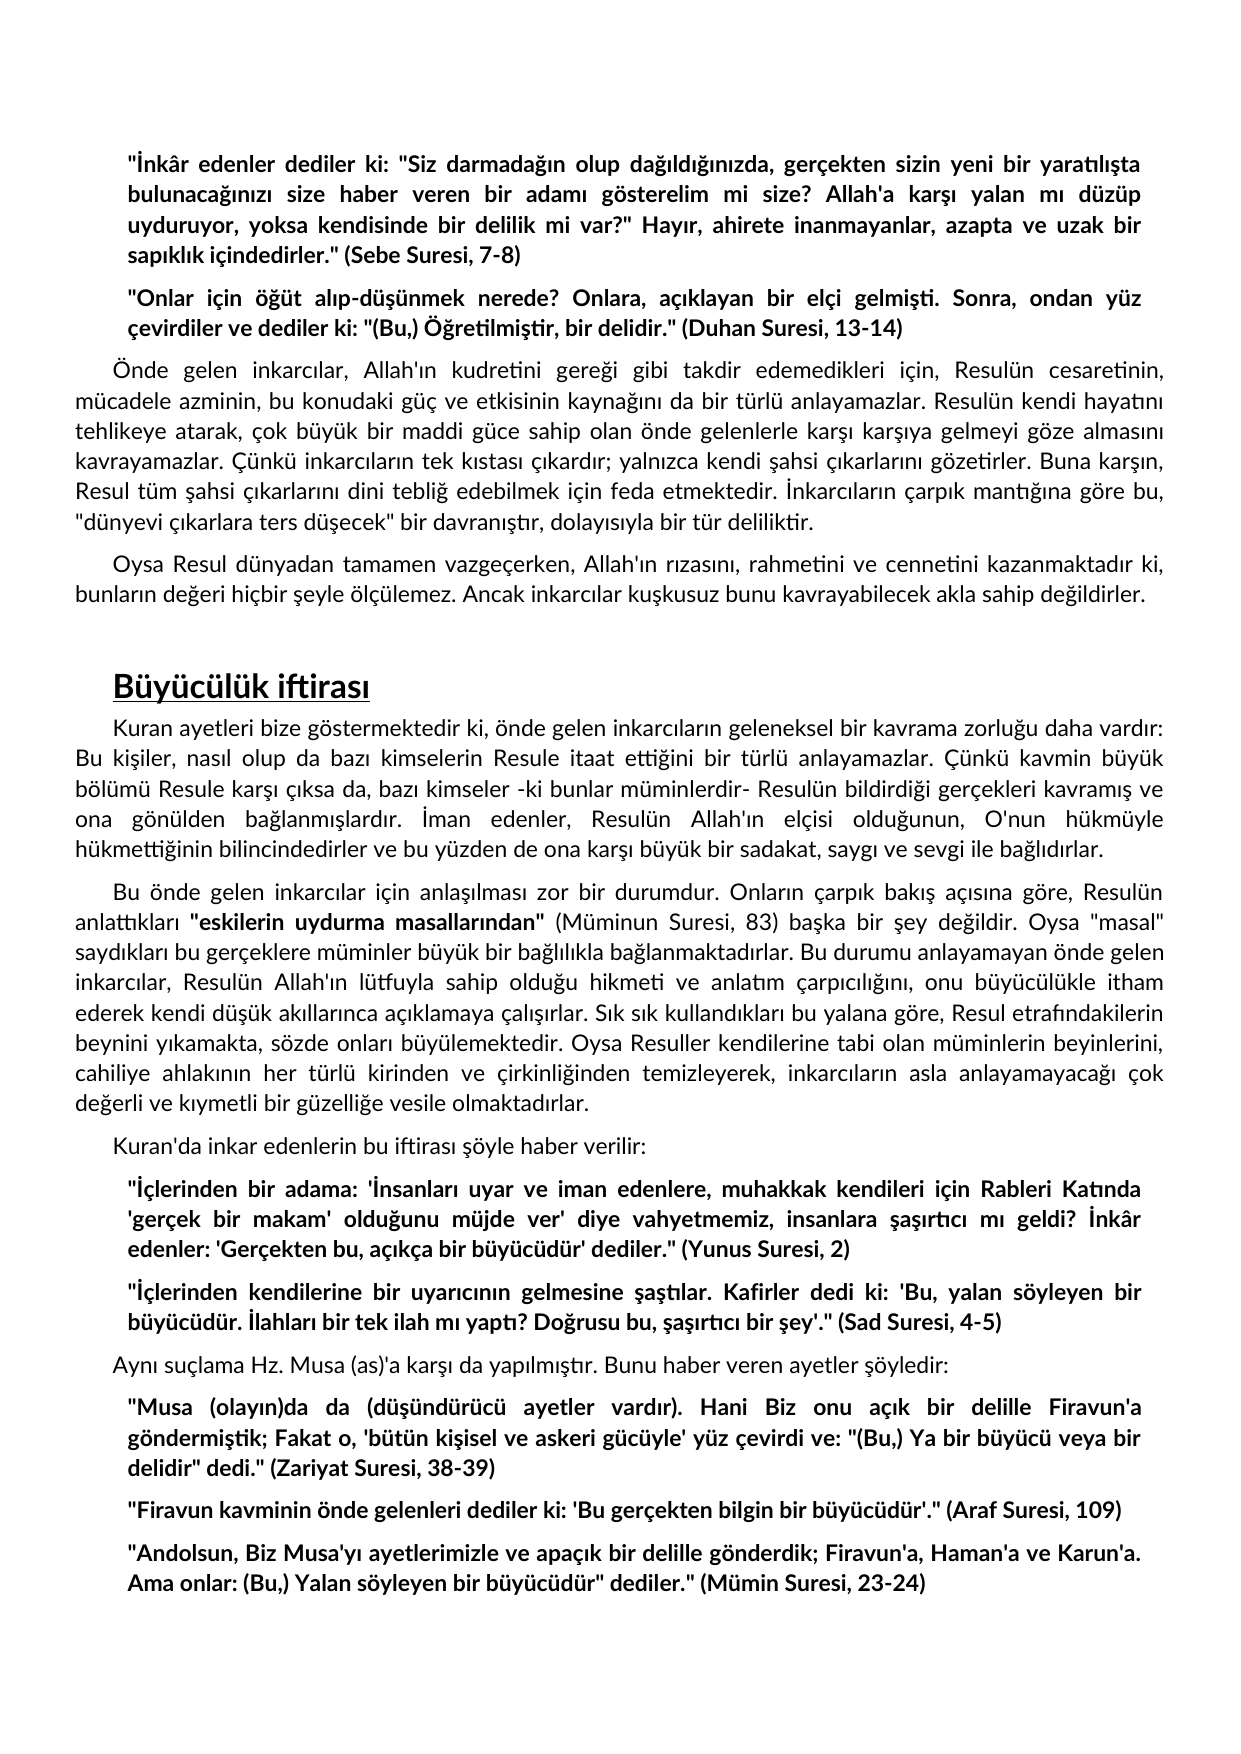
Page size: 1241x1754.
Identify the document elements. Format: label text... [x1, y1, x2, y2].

subtitle Büyücülük iftirası [112, 666, 1165, 706]
text Kuran ayetleri bize göstermektedir ki, önde gelen inkarcıların geleneksel bir kavrama zorluğu daha vardır: Bu kişiler, nasıl olup da bazı kimselerin Resule itaat ettiğini bir türlü anlayamazlar. Çünkü kavmin büyük bölümü Resule karşı çıksa da, bazı kimseler -ki bunlar müminlerdir- Resulün bildirdiği gerçekleri kavramış ve ona gönülden bağlanmışlardır. İman edenler, Resulün Allah'ın elçisi olduğunun, O'nun hükmüyle hükmettiğinin bilincindedirler ve bu yüzden de ona karşı büyük bir sadakat, saygı ve sevgi ile bağlıdırlar. [75, 714, 1165, 862]
text Önde gelen inkarcılar, Allah'ın kudretini gereği gibi takdir edemedikleri için, Resulün cesaretinin, mücadele azminin, bu konudaki güç ve etkisinin kaynağını da bir türlü anlayamazlar. Resulün kendi hayatını tehlikeye atarak, çok büyük bir maddi güce sahip olan önde gelenlerle karşı karşıya gelmeyi göze almasını kavrayamazlar. Çünkü inkarcıların tek kıstası çıkardır; yalnızca kendi şahsi çıkarlarını gözetirler. Buna karşın, Resul tüm şahsi çıkarlarını dini tebliğ edebilmek için feda etmektedir. İnkarcıların çarpık mantığına göre bu, "dünyevi çıkarlara ters düşecek" bir davranıştır, dolayısıyla bir tür deliliktir. [75, 356, 1165, 535]
text Bu önde gelen inkarcılar için anlaşılması zor bir durumdur. Onların çarpık bakış açısına göre, Resulün anlattıkları "eskilerin uydurma masallarından" (Müminun Suresi, 83) başka bir şey değildir. Oysa "masal" saydıkları bu gerçeklere müminler büyük bir bağlılıkla bağlanmaktadırlar. Bu durumu anlayamayan önde gelen inkarcılar, Resulün Allah'ın lütfuyla sahip olduğu hikmeti ve anlatım çarpıcılığını, onu büyücülükle itham ederek kendi düşük akıllarınca açıklamaya çalışırlar. Sık sık kullandıkları bu yalana göre, Resul etrafındakilerin beynini yıkamakta, sözde onları büyülemektedir. Oysa Resuller kendilerine tabi olan müminlerin beyinlerini, cahiliye ahlakının her türlü kirinden ve çirkinliğinden temizleyerek, inkarcıların asla anlayamayacağı çok değerli ve kıymetli bir güzelliğe vesile olmaktadırlar. [75, 877, 1165, 1116]
text "Firavun kavminin önde gelenleri dediler ki: 'Bu gerçekten bilgin bir büyücüdür'." (Araf Suresi, 109) [127, 1496, 1143, 1524]
text Aynı suçlama Hz. Musa (as)'a karşı da yapılmıştır. Bunu haber veren ayetler şöyledir: [75, 1350, 1165, 1378]
text "Onlar için öğüt alıp-düşünmek nerede? Onlara, açıklayan bir elçi gelmişti. Sonra, ondan yüz çevirdiler ve dediler ki: "(Bu,) Öğretilmiştir, bir delidir." (Duhan Suresi, 13-14) [127, 283, 1143, 341]
text "İnkâr edenler dediler ki: "Siz darmadağın olup dağıldığınızda, gerçekten sizin yeni bir yaratılışta bulunacağınızı size haber veren bir adamı gösterelim mi size? Allah'a karşı yalan mı düzüp uyduruyor, yoksa kendisinde bir delilik mi var?" Hayır, ahirete inanmayanlar, azapta ve uzak bir sapıklık içindedirler." (Sebe Suresi, 7-8) [127, 150, 1143, 268]
text Oysa Resul dünyadan tamamen vazgeçerken, Allah'ın rızasını, rahmetini ve cennetini kazanmaktadır ki, bunların değeri hiçbir şeyle ölçülemez. Ancak inkarcılar kuşkusuz bunu kavrayabilecek akla sahip değildirler. [75, 550, 1165, 608]
text "İçlerinden bir adama: 'İnsanları uyar ve iman edenlere, muhakkak kendileri için Rableri Katında 'gerçek bir makam' olduğunu müjde ver' diye vahyetmemiz, insanlara şaşırtıcı mı geldi? İnkâr edenler: 'Gerçekten bu, açıkça bir büyücüdür' dediler." (Yunus Suresi, 2) [127, 1174, 1143, 1262]
text "Andolsun, Biz Musa'yı ayetlerimizle ve apaçık bir delille gönderdik; Firavun'a, Haman'a ve Karun'a. Ama onlar: (Bu,) Yalan söyleyen bir büyücüdür" dediler." (Mümin Suresi, 23-24) [127, 1539, 1143, 1597]
text "Musa (olayın)da da (düşündürücü ayetler vardır). Hani Biz onu açık bir delille Firavun'a göndermiştik; Fakat o, 'bütün kişisel ve askeri gücüyle' yüz çevirdi ve: "(Bu,) Ya bir büyücü veya bir delidir" dedi." (Zariyat Suresi, 38-39) [127, 1393, 1143, 1481]
text "İçlerinden kendilerine bir uyarıcının gelmesine şaştılar. Kafirler dedi ki: 'Bu, yalan söyleyen bir büyücüdür. İlahları bir tek ilah mı yaptı? Doğrusu bu, şaşırtıcı bir şey'." (Sad Suresi, 4-5) [127, 1277, 1143, 1335]
text Kuran'da inkar edenlerin bu iftirası şöyle haber verilir: [75, 1132, 1165, 1159]
